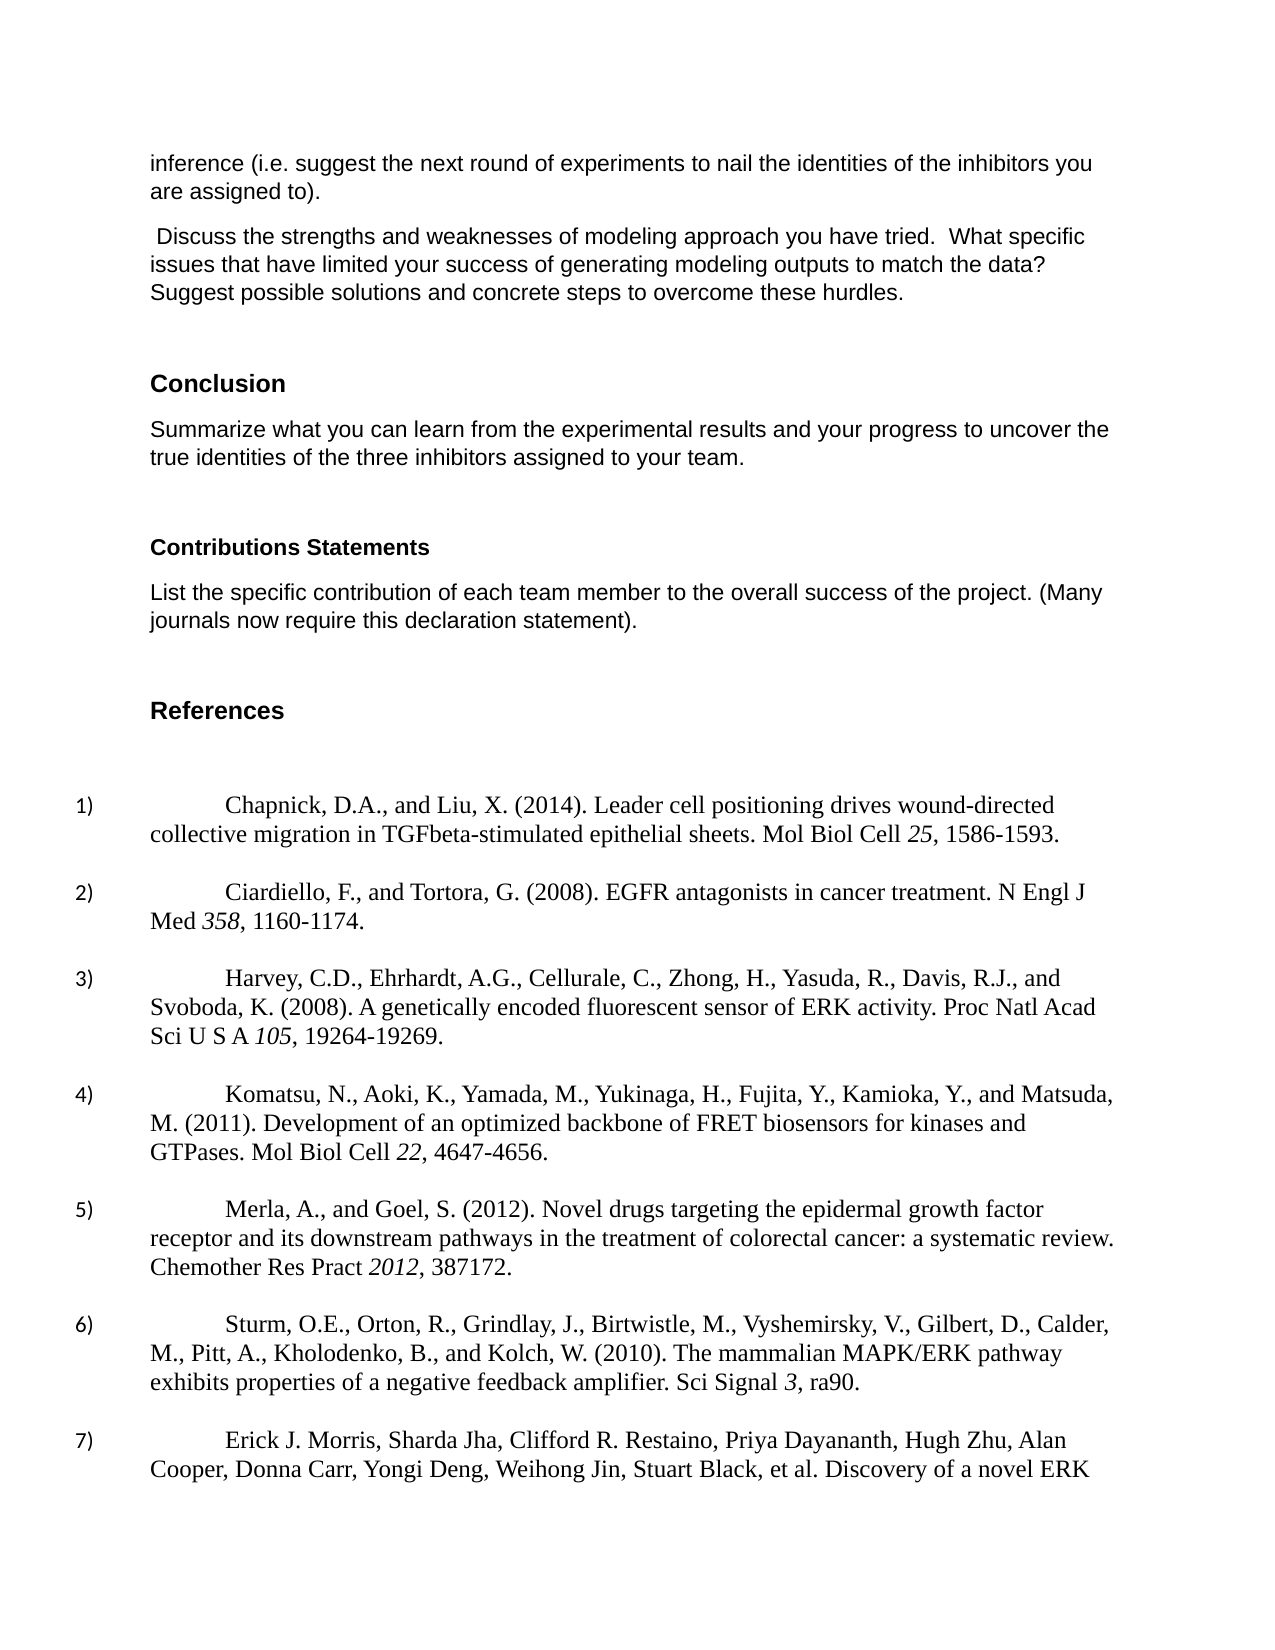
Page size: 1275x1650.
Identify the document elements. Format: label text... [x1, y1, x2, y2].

list Erick J. Morris, Sharda Jha, Clifford R. Restaino, Priya Dayananth, Hugh Zhu, Alan Cooper, Donna Carr, Yongi Deng, Weihong Jin, Stuart Black, et al. Discovery of a novel ERK [75, 1425, 1125, 1482]
text Conclusion [150, 369, 1125, 397]
list Merla, A., and Goel, S. (2012). Novel drugs targeting the epidermal growth factor receptor and its downstream pathways in the treatment of colorectal cancer: a systematic review. Chemother Res Pract 2012, 387172. [75, 1194, 1125, 1281]
text inference (i.e. suggest the next round of experiments to nail the identities of the inhibitors you are assigned to). [150, 150, 1125, 204]
list Chapnick, D.A., and Liu, X. (2014). Leader cell positioning drives wound-directed collective migration in TGFbeta-stimulated epithelial sheets. Mol Biol Cell 25, 1586-1593. [75, 790, 1125, 848]
text References [150, 696, 1125, 725]
text Discuss the strengths and weaknesses of modeling approach you have tried. What specific issues that have limited your success of generating modeling outputs to match the data? Suggest possible solutions and concrete steps to overcome these hurdles. [150, 223, 1125, 306]
list Harvey, C.D., Ehrhardt, A.G., Cellurale, C., Zhong, H., Yasuda, R., Davis, R.J., and Svoboda, K. (2008). A genetically encoded fluorescent sensor of ERK activity. Proc Natl Acad Sci U S A 105, 19264-19269. [75, 963, 1125, 1050]
text Summarize what you can learn from the experimental results and your progress to uncover the true identities of the three inhibitors assigned to your team. [150, 416, 1125, 471]
list Komatsu, N., Aoki, K., Yamada, M., Yukinaga, H., Fujita, Y., Kamioka, Y., and Matsuda, M. (2011). Development of an optimized backbone of FRET biosensors for kinases and GTPases. Mol Biol Cell 22, 4647-4656. [75, 1079, 1125, 1165]
text Contributions Statements [150, 534, 1125, 560]
text List the specific contribution of each team member to the overall success of the project. (Many journals now require this declaration statement). [150, 579, 1125, 633]
list Sturm, O.E., Orton, R., Grindlay, J., Birtwistle, M., Vyshemirsky, V., Gilbert, D., Calder, M., Pitt, A., Kholodenko, B., and Kolch, W. (2010). The mammalian MAPK/ERK pathway exhibits properties of a negative feedback amplifier. Sci Signal 3, ra90. [75, 1309, 1125, 1396]
list Ciardiello, F., and Tortora, G. (2008). EGFR antagonists in cancer treatment. N Engl J Med 358, 1160-1174. [75, 877, 1125, 935]
